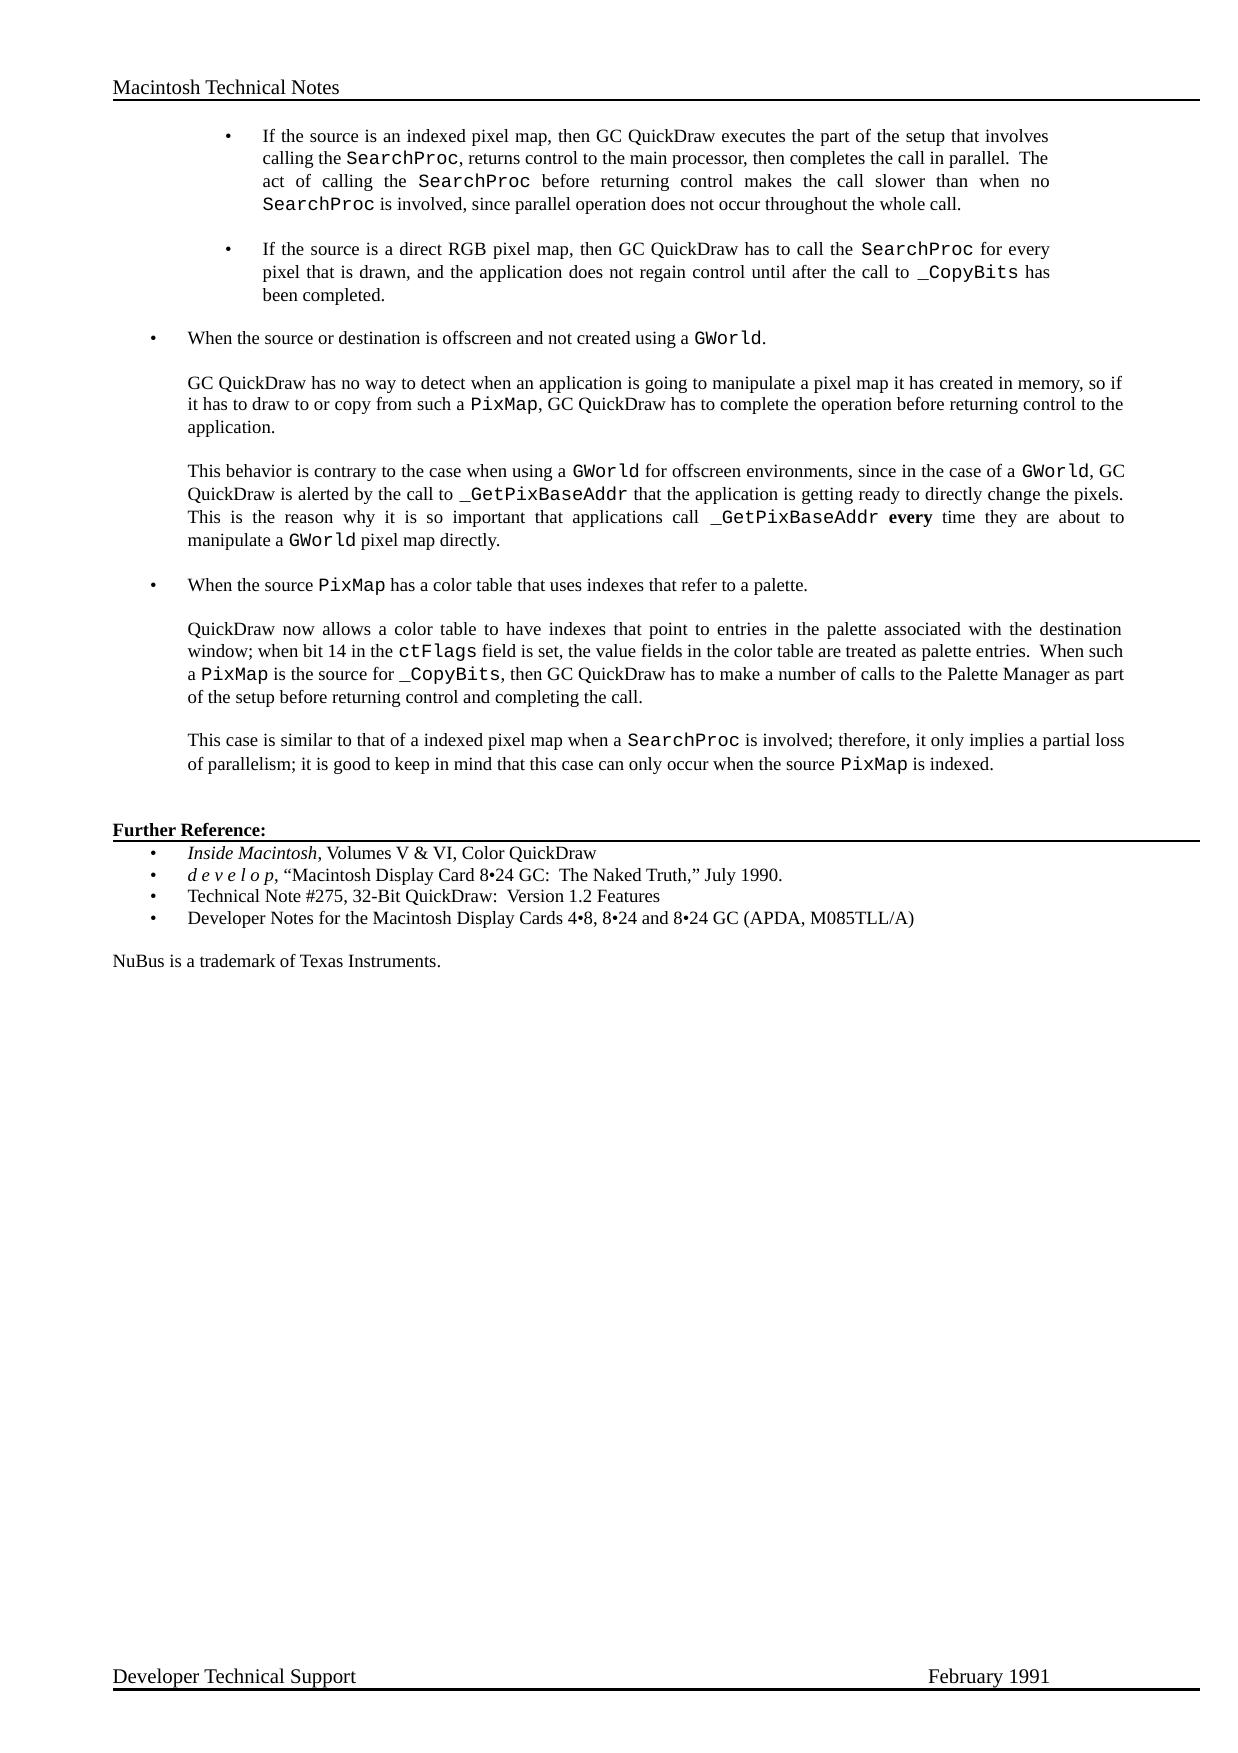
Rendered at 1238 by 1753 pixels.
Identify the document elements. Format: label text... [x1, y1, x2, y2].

text • Developer Notes for the Macintosh Display Cards 4•8, 8•24 and 8•24 GC (APDA, M085TLL/A) [150, 907, 1200, 928]
text Further Reference: [112, 819, 1200, 842]
text • When the source or destination is offscreen and not created using a GWorld. [150, 327, 1125, 350]
text • When the source PixMap has a color table that uses indexes that refer to a palette. [150, 574, 1125, 597]
text • If the source is a direct RGB pixel map, then GC QuickDraw has to call the SearchProc for every pixel that is drawn, and the application does not regain control until after the call to _CopyBits has been completed. [225, 238, 1050, 306]
text • Inside Macintosh, Volumes V & VI, Color QuickDraw [150, 842, 1200, 864]
text NuBus is a trademark of Texas Instruments. [112, 950, 1200, 972]
text QuickDraw now allows a color table to have indexes that point to entries in the palette associated with the destination window; when bit 14 in the ctFlags field is set, the value fields in the color table are treated as palette entries. When such a PixMap is the source for _CopyBits, then GC QuickDraw has to make a number of calls to the Palette Manager as part of the setup before returning control and completing the call. [150, 618, 1125, 708]
text • If the source is an indexed pixel map, then GC QuickDraw executes the part of the setup that involves calling the SearchProc, returns control to the main processor, then completes the call in parallel. The act of calling the SearchProc before returning control makes the call slower than when no SearchProc is involved, since parallel operation does not occur throughout the whole call. [225, 125, 1050, 216]
text • Technical Note #275, 32-Bit QuickDraw: Version 1.2 Features [150, 885, 1200, 907]
text • d e v e l o p, “Macintosh Display Card 8•24 GC: The Naked Truth,” July 1990. [150, 864, 1200, 885]
text This behavior is contrary to the case when using a GWorld for offscreen environments, since in the case of a GWorld, GC QuickDraw is alerted by the call to _GetPixBaseAddr that the application is getting ready to directly change the pixels. This is the reason why it is so important that applications call _GetPixBaseAddr every time they are about to manipulate a GWorld pixel map directly. [150, 459, 1125, 552]
text This case is similar to that of a indexed pixel map when a SearchProc is involved; therefore, it only implies a partial loss of parallelism; it is good to keep in mind that this case can only occur when the source PixMap is indexed. [150, 729, 1125, 776]
text GC QuickDraw has no way to detect when an application is going to manipulate a pixel map it has created in memory, so if it has to draw to or copy from such a PixMap, GC QuickDraw has to complete the operation before returning control to the application. [150, 372, 1125, 438]
